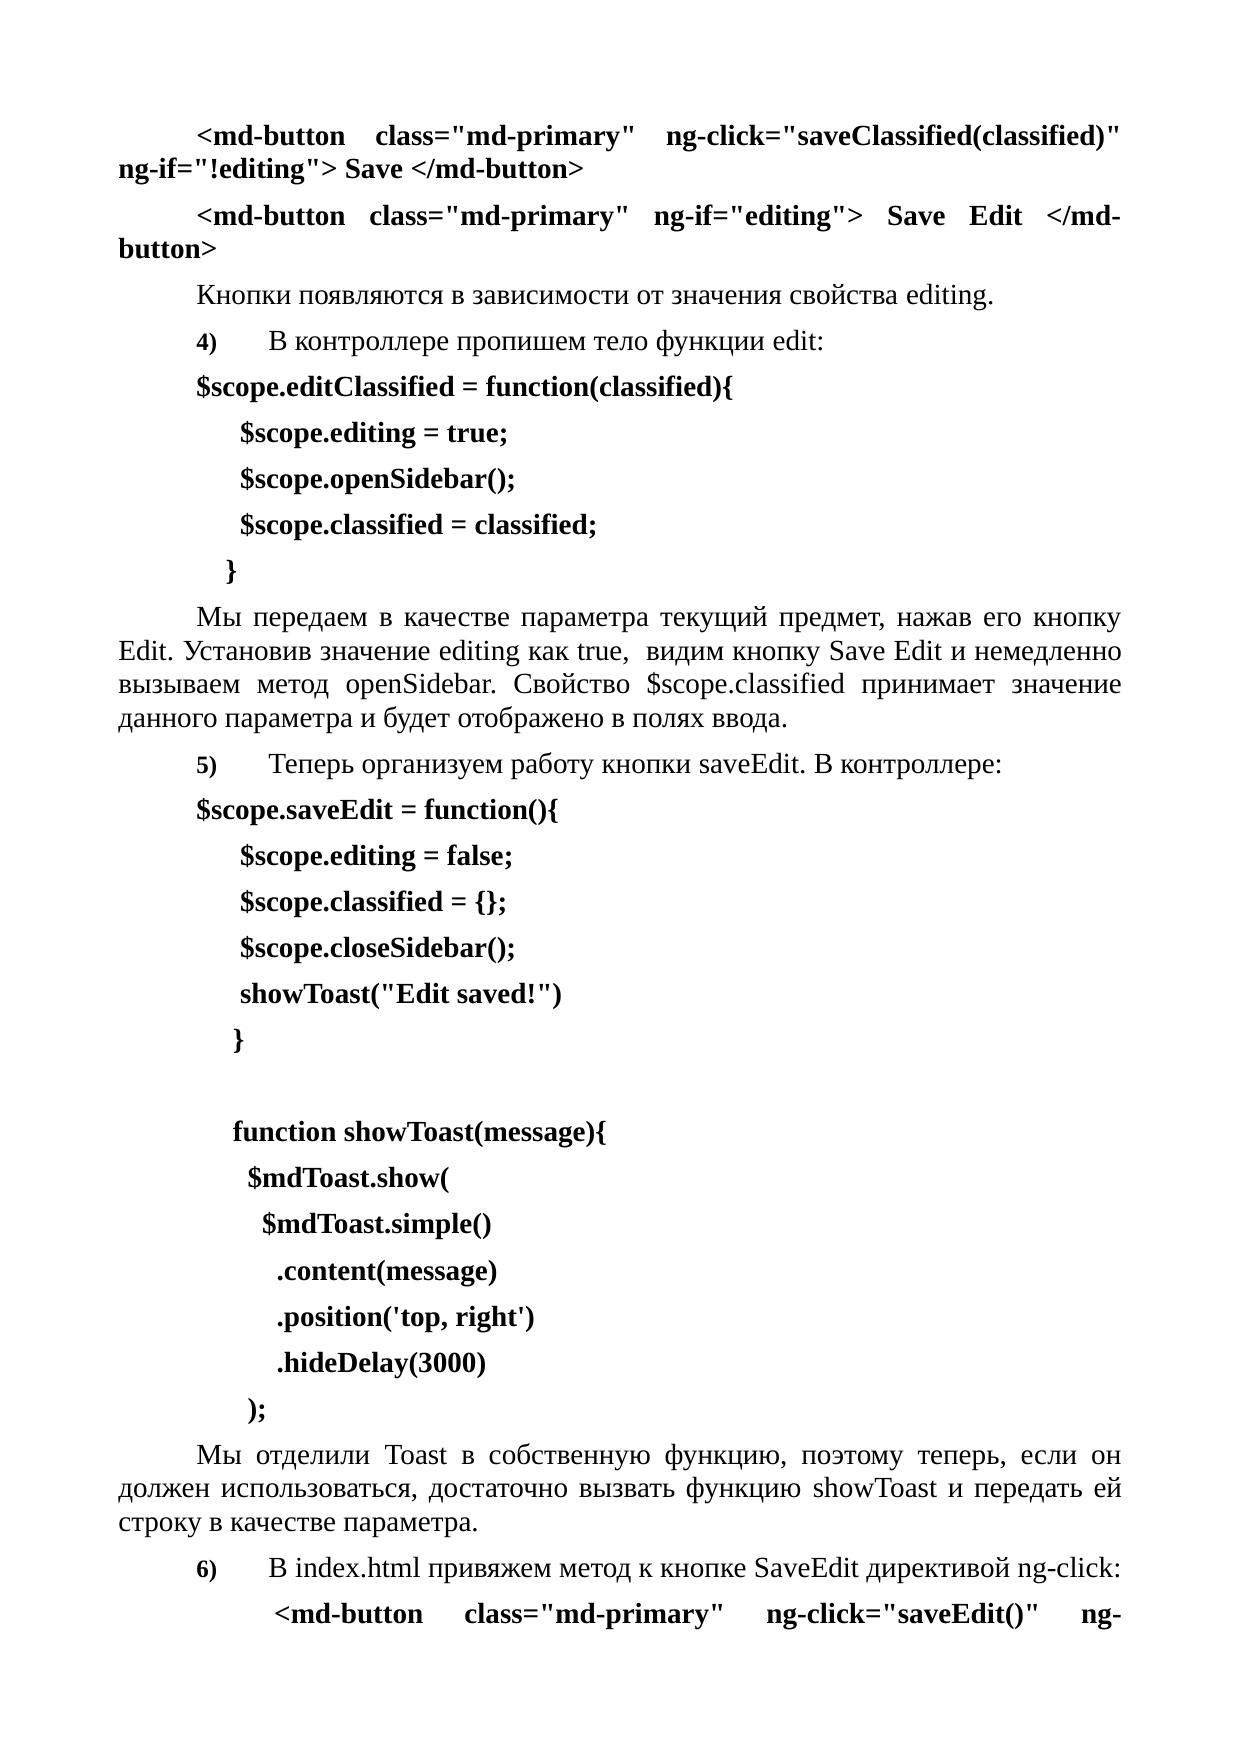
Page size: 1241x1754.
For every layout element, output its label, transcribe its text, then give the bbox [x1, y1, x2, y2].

text $scope.classified = classified; [118, 507, 1122, 541]
text $scope.openSidebar(); [118, 461, 1122, 495]
text $mdToast.show( [118, 1161, 1122, 1194]
list Теперь организуем работу кнопки saveEdit. В контроллере: [118, 746, 1122, 780]
text ); [118, 1391, 1122, 1424]
text showToast("Edit saved!") [118, 976, 1122, 1010]
text } [118, 1022, 1122, 1056]
text .position('top, right') [118, 1299, 1122, 1332]
text <md-button class="md-primary" ng-click="saveClassified(classified)" ng-if="!editing"> Save </md-button> [118, 118, 1122, 185]
text $mdToast.simple() [118, 1207, 1122, 1240]
text $scope.classified = {}; [118, 884, 1122, 918]
text function showToast(message){ [118, 1114, 1122, 1148]
list <md-button class="md-primary" ng-click="saveEdit()" ng- [118, 1596, 1122, 1629]
text } [118, 553, 1122, 587]
text Мы передаем в качестве параметра текущий предмет, нажав его кнопку Edit. Установив значение editing как true, видим кнопку Save Edit и немедленно вызываем метод openSidebar. Свойство $scope.classified принимает значение данного параметра и будет отображено в полях ввода. [118, 599, 1122, 734]
text $scope.editing = false; [118, 838, 1122, 872]
text $scope.editClassified = function(classified){ [118, 369, 1122, 403]
text .content(message) [118, 1253, 1122, 1286]
text $scope.closeSidebar(); [118, 930, 1122, 964]
text .hideDelay(3000) [118, 1345, 1122, 1378]
list В контроллере пропишем тело функции edit: [118, 323, 1122, 357]
text $scope.saveEdit = function(){ [118, 792, 1122, 826]
list В index.html привяжем метод к кнопке SaveEdit директивой ng-click: [118, 1550, 1122, 1583]
text Кнопки появляются в зависимости от значения свойства editing. [118, 277, 1122, 311]
text <md-button class="md-primary" ng-if="editing"> Save Edit </md-button> [118, 198, 1122, 265]
text $scope.editing = true; [118, 415, 1122, 449]
text Мы отделили Toast в собственную функцию, поэтому теперь, если он должен использоваться, достаточно вызвать функцию showToast и передать ей строку в качестве параметра. [118, 1437, 1122, 1537]
